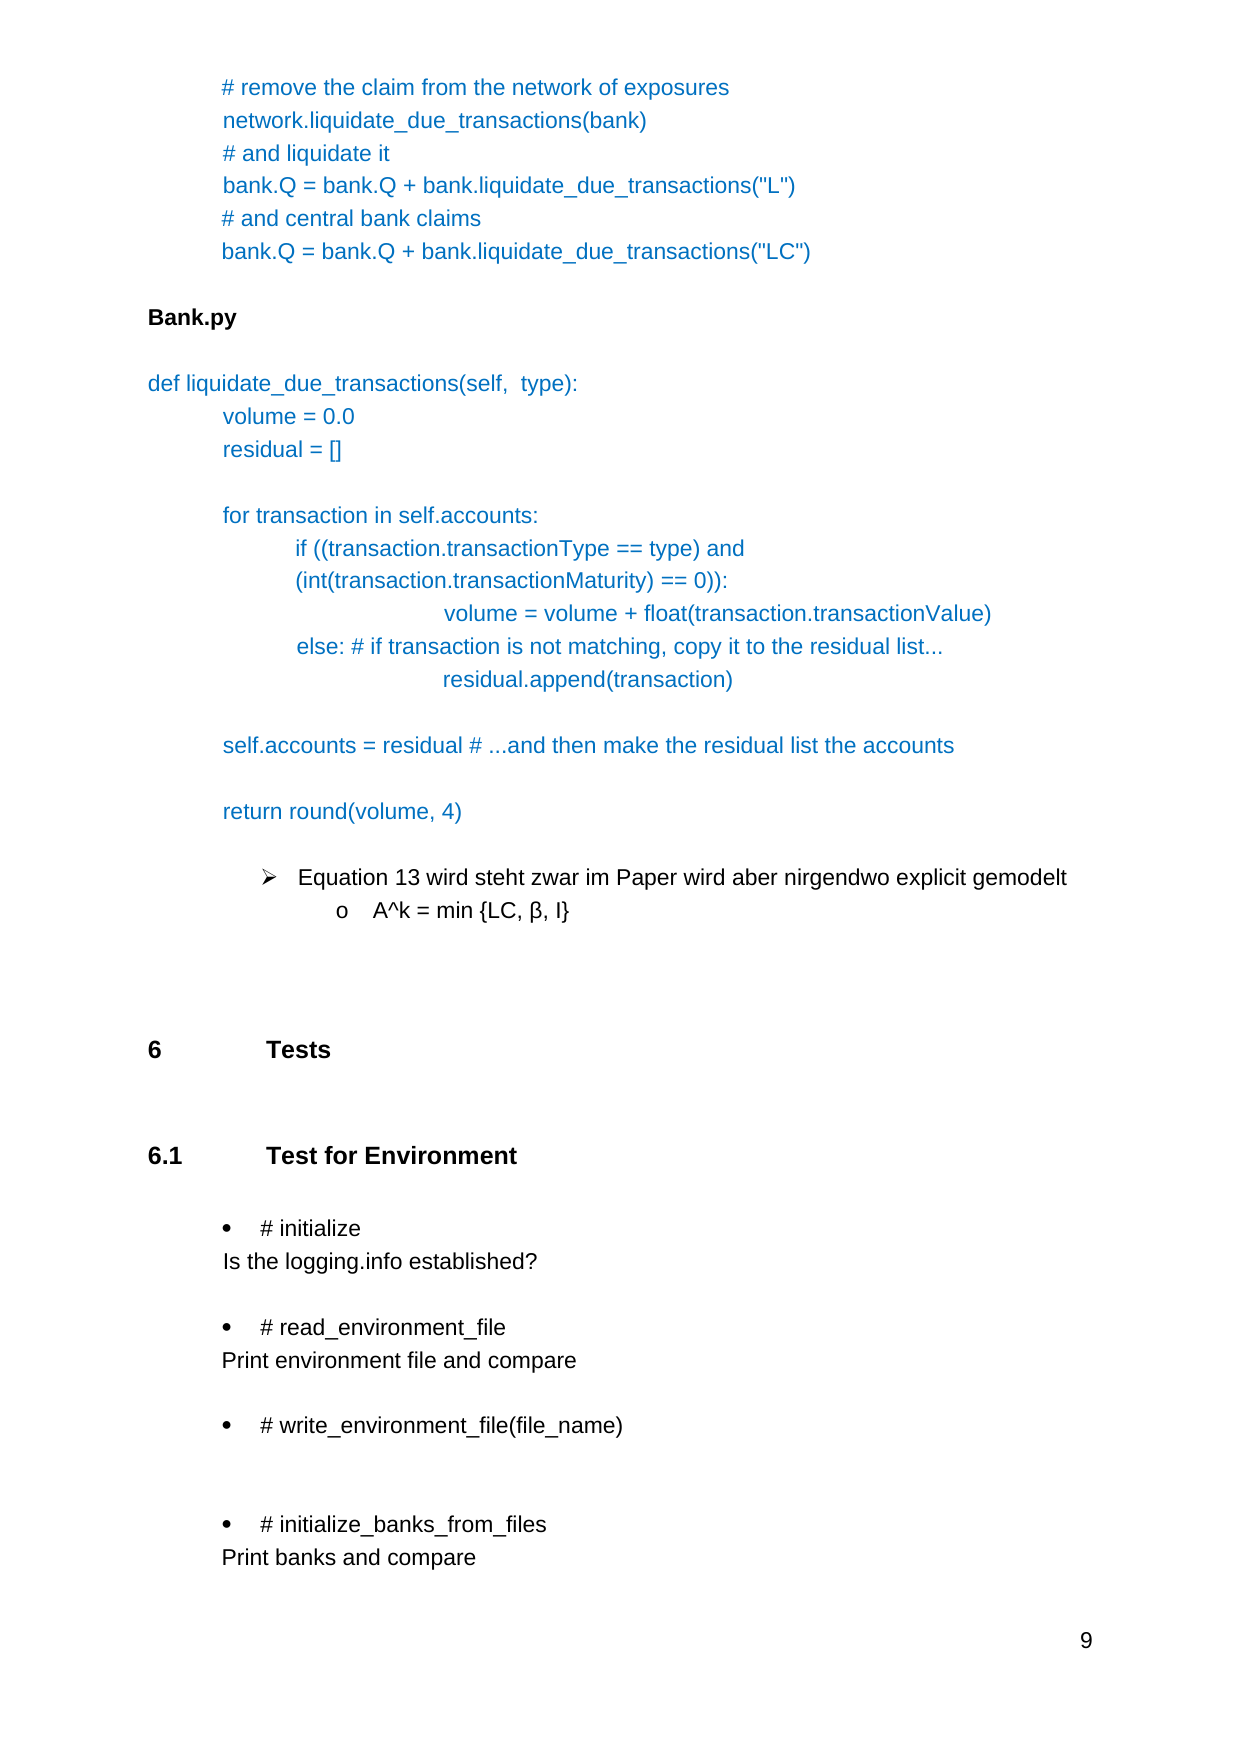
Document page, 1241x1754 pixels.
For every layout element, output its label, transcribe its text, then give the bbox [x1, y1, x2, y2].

subtitle Test for Environment [148, 1141, 1093, 1169]
list bank.Q = bank.Q + bank.liquidate_due_transactions("L") [223, 172, 1093, 199]
list Is the logging.info established? [223, 1248, 1093, 1274]
text bank.Q = bank.Q + bank.liquidate_due_transactions("LC") [148, 238, 1093, 265]
list if ((transaction.transactionType == type) and (int(transaction.transactionMaturity) == 0)): [295, 534, 1093, 594]
text # and central bank claims [148, 205, 1093, 232]
list residual = [] [223, 436, 1093, 462]
text Print environment file and compare [221, 1347, 1093, 1373]
list else: # if transaction is not matching, copy it to the residual list... [223, 633, 1093, 660]
list # initialize_banks_from_files [223, 1511, 1093, 1538]
text Print banks and compare [221, 1544, 1093, 1571]
text def liquidate_due_transactions(self, type): [148, 370, 1093, 396]
list # initialize [223, 1215, 1093, 1241]
list self.accounts = residual # ...and then make the residual list the accounts [223, 732, 1093, 758]
list # read_environment_file [223, 1314, 1093, 1340]
list Equation 13 wird steht zwar im Paper wird aber nirgendwo explicit gemodelt [260, 864, 1093, 890]
text # remove the claim from the network of exposures [148, 74, 1093, 100]
list A^k = min {LC, β, I} [335, 897, 1093, 925]
list for transaction in self.accounts: [223, 502, 1093, 528]
list volume = volume + float(transaction.transactionValue) [223, 600, 1093, 627]
subtitle Tests [148, 1035, 1093, 1064]
list network.liquidate_due_transactions(bank) [223, 107, 1093, 133]
list # write_environment_file(file_name) [223, 1412, 1093, 1439]
list return round(volume, 4) [223, 798, 1093, 824]
text Bank.py [148, 304, 1093, 331]
list volume = 0.0 [223, 403, 1093, 429]
list # and liquidate it [223, 139, 1093, 166]
list residual.append(transaction) [370, 666, 1093, 693]
